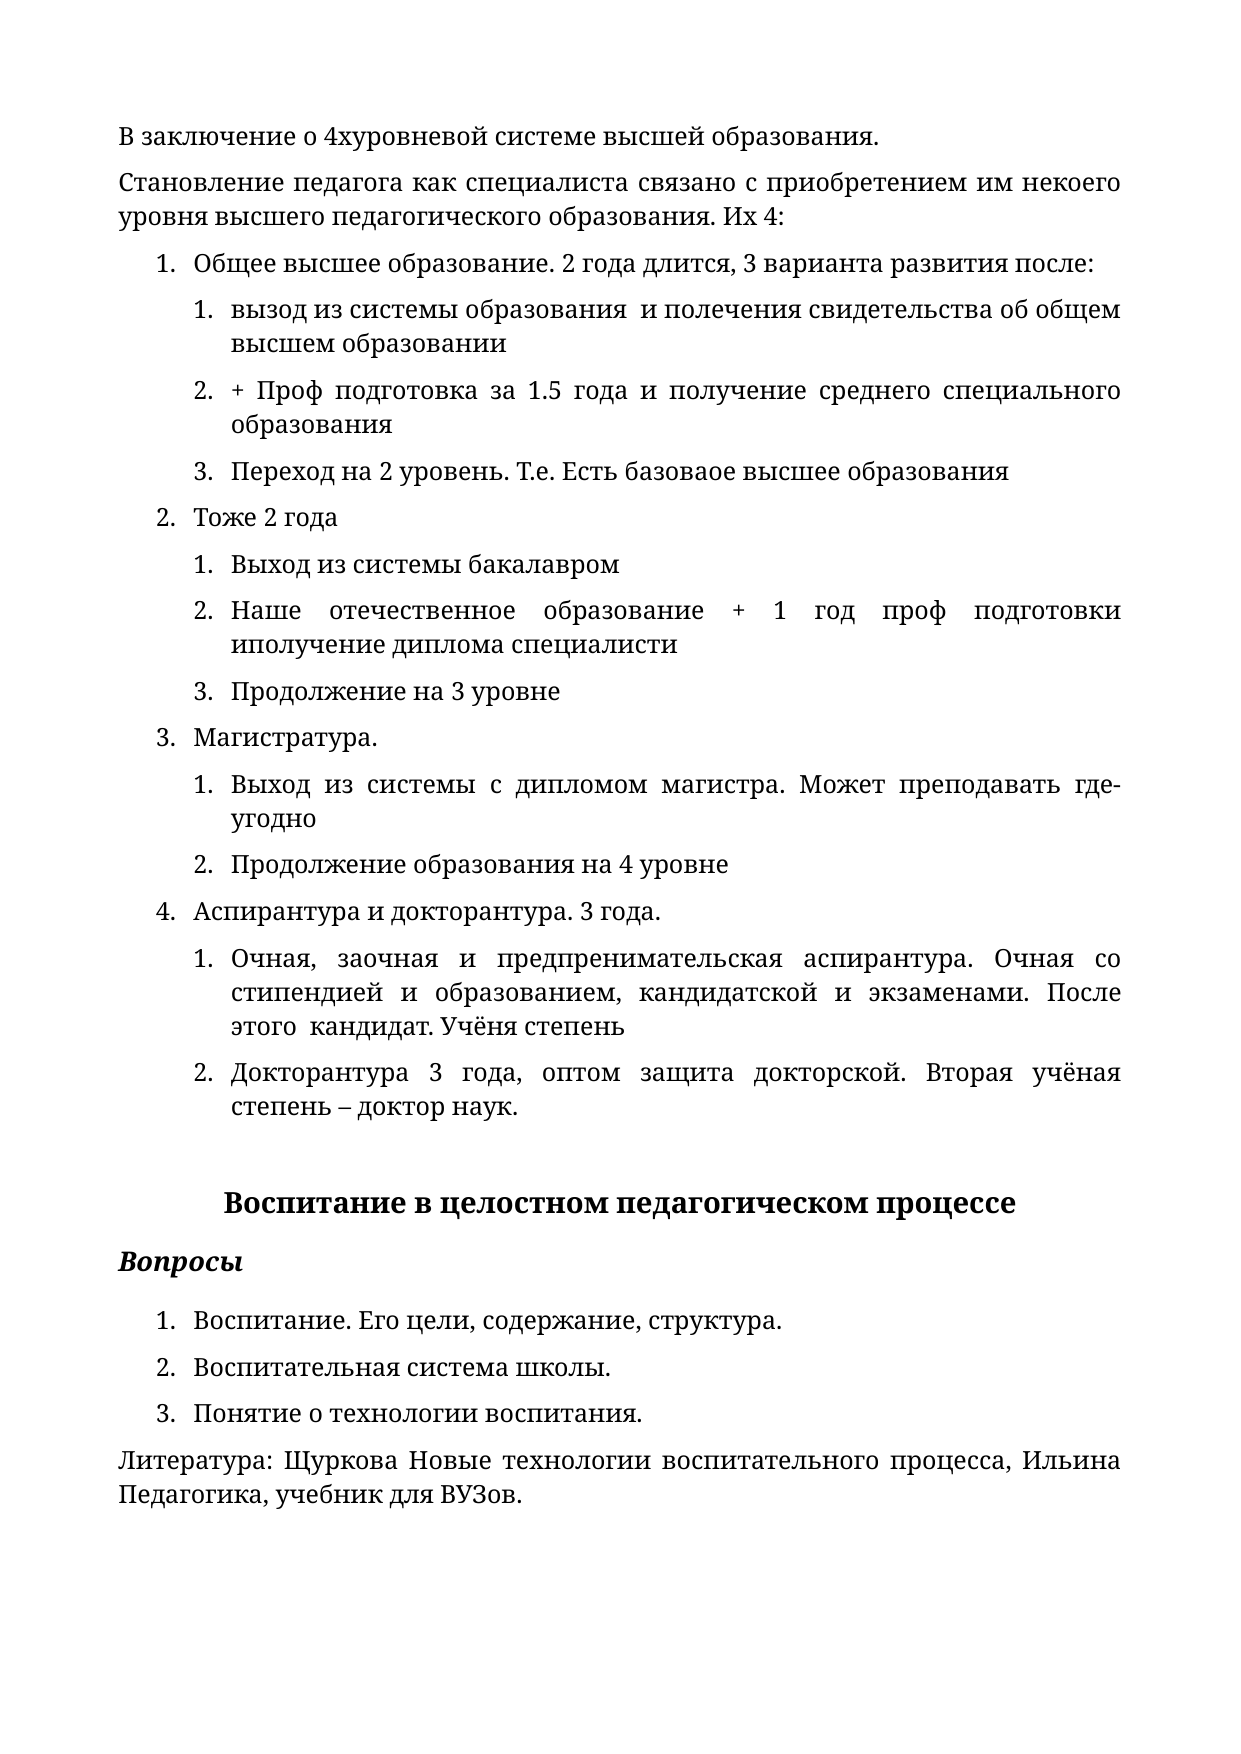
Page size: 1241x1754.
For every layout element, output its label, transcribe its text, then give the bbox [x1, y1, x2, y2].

list Продолжение образования на 4 уровне [193, 847, 1122, 881]
list Выход из системы бакалавром [193, 546, 1122, 580]
text В заключение о 4хуровневой системе высшей образования. [118, 118, 1122, 152]
list Переход на 2 уровень. Т.е. Есть базоваое высшее образования [193, 453, 1122, 487]
subtitle Вопросы [118, 1247, 1122, 1278]
list Выход из системы с дипломом магистра. Может преподавать где-угодно [193, 767, 1122, 835]
list Тоже 2 года [156, 500, 1122, 534]
list Очная, заочная и предпренимательская аспирантура. Очная со стипендией и образованием, кандидатской и экзаменами. После этого кандидат. Учёня степень [193, 940, 1122, 1042]
text Литература: Щуркова Новые технологии воспитательного процесса, Ильина Педагогика, учебник для ВУЗов. [118, 1443, 1122, 1511]
list Докторантура 3 года, оптом защита докторской. Вторая учёная степень – доктор наук. [193, 1055, 1122, 1123]
list Воспитательная система школы. [156, 1349, 1122, 1384]
subtitle Воспитание в целостном педагогическом процессе [118, 1182, 1122, 1222]
list Наше отечественное образование + 1 год проф подготовки иполучение диплома специалисти [193, 593, 1122, 661]
list Общее высшее образование. 2 года длится, 3 варианта развития после: [156, 245, 1122, 279]
list Аспирантура и докторантура. 3 года. [156, 894, 1122, 928]
list Понятие о технологии воспитания. [156, 1396, 1122, 1430]
text Становление педагога как специалиста связано с приобретением им некоего уровня высшего педагогического образования. Их 4: [118, 165, 1122, 233]
list Магистратура. [156, 720, 1122, 754]
list Продолжение на 3 уровне [193, 673, 1122, 707]
list Воспитание. Его цели, содержание, структура. [156, 1303, 1122, 1337]
list + Проф подготовка за 1.5 года и получение среднего специального образования [193, 372, 1122, 441]
list вызод из системы образования и полечения свидетельства об общем высшем образовании [193, 292, 1122, 360]
